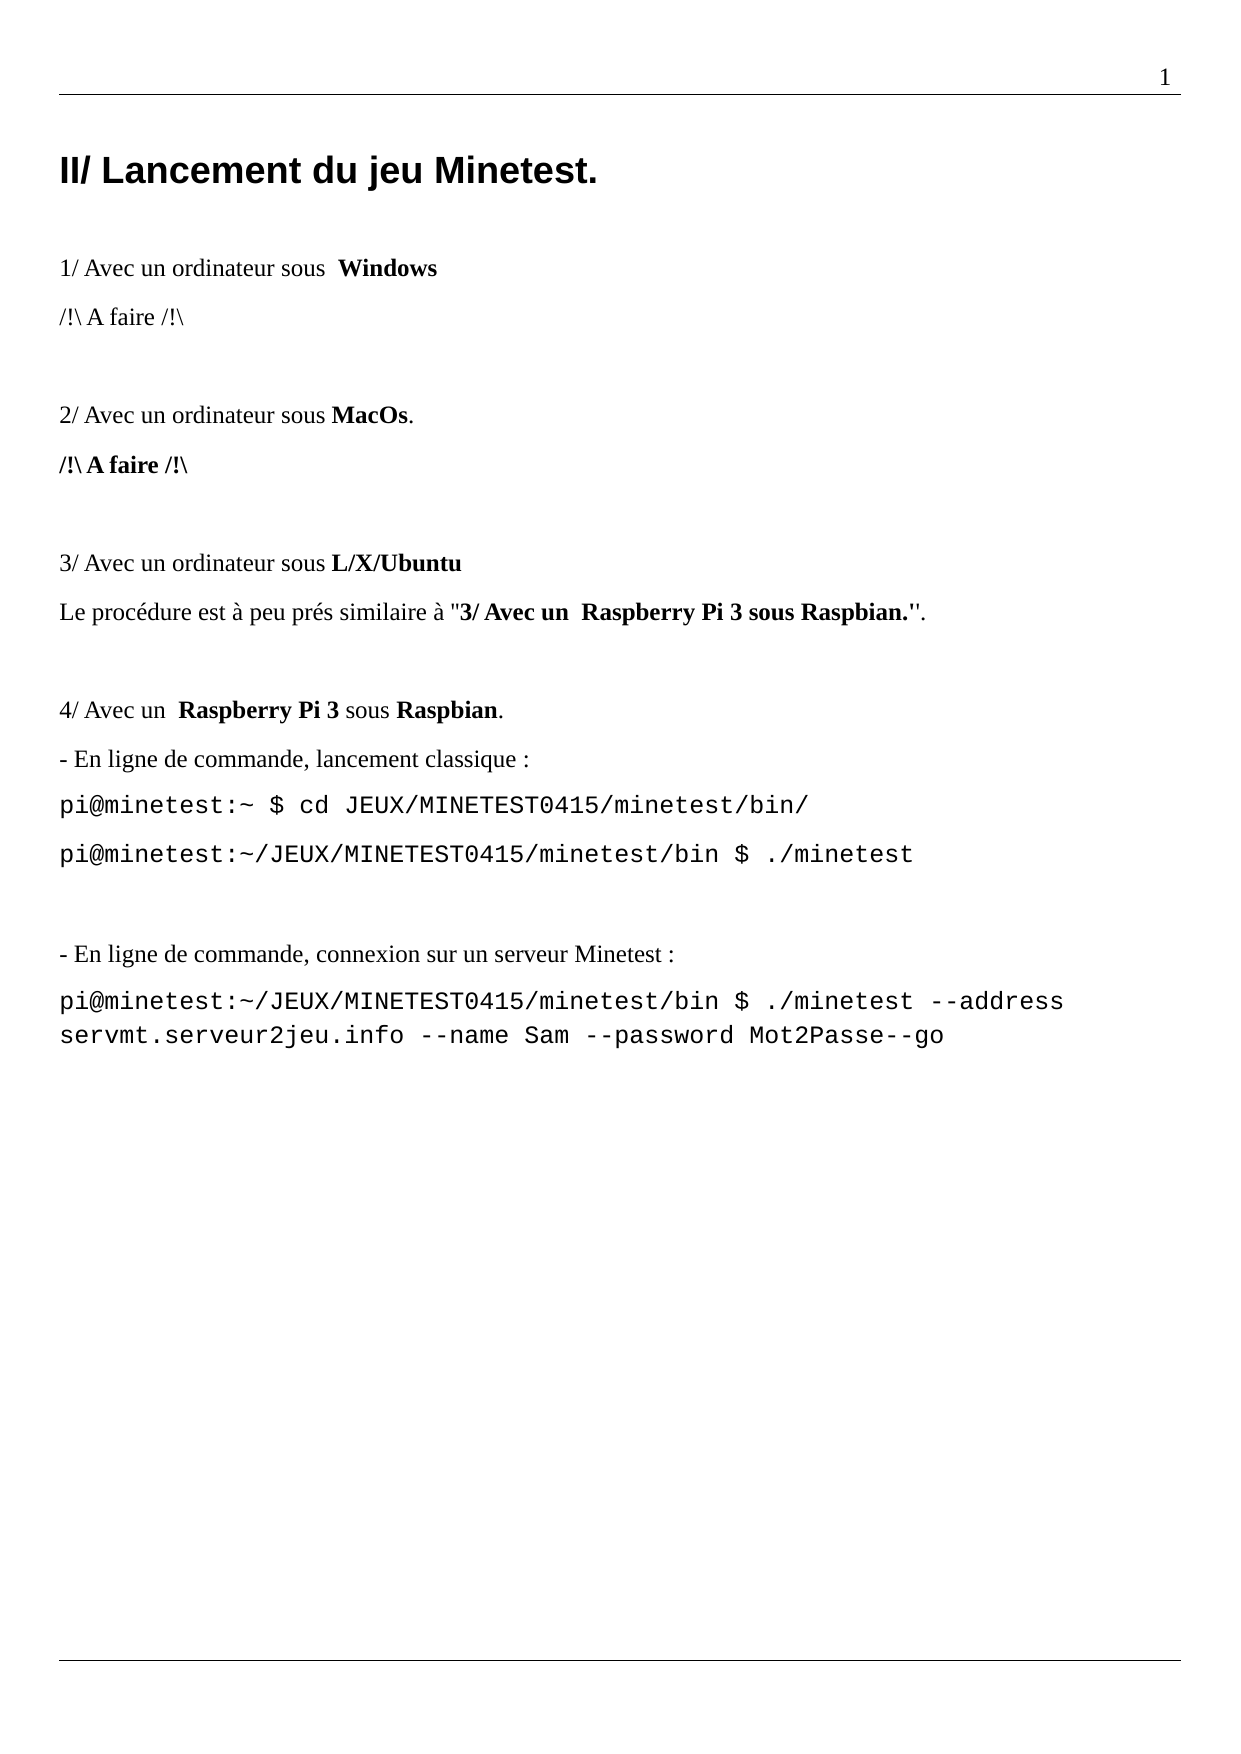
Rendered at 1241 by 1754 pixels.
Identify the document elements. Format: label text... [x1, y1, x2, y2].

text pi@minetest:~/JEUX/MINETEST0415/minetest/bin $ ./minetest [59, 842, 1181, 870]
text - En ligne de commande, connexion sur un serveur Minetest : [59, 939, 1181, 968]
text pi@minetest:~ $ cd JEUX/MINETEST0415/minetest/bin/ [59, 793, 1181, 821]
text Le procédure est à peu prés similaire à ''3/ Avec un Raspberry Pi 3 sous Raspbian.''. [59, 597, 1181, 626]
text 2/ Avec un ordinateur sous MacOs. [59, 401, 1181, 429]
text /!\ A faire /!\ [59, 302, 1181, 331]
text 1/ Avec un ordinateur sous Windows [59, 253, 1181, 282]
subtitle II/ Lancement du jeu Minetest. [59, 148, 1181, 192]
text 4/ Avec un Raspberry Pi 3 sous Raspbian. [59, 695, 1181, 724]
text pi@minetest:~/JEUX/MINETEST0415/minetest/bin $ ./minetest --address servmt.serveur2jeu.info --name Sam --password Mot2Passe--go [59, 988, 1181, 1051]
text - En ligne de commande, lancement classique : [59, 744, 1181, 773]
text /!\ A faire /!\ [59, 450, 1181, 478]
text 3/ Avec un ordinateur sous L/X/Ubuntu [59, 548, 1181, 577]
